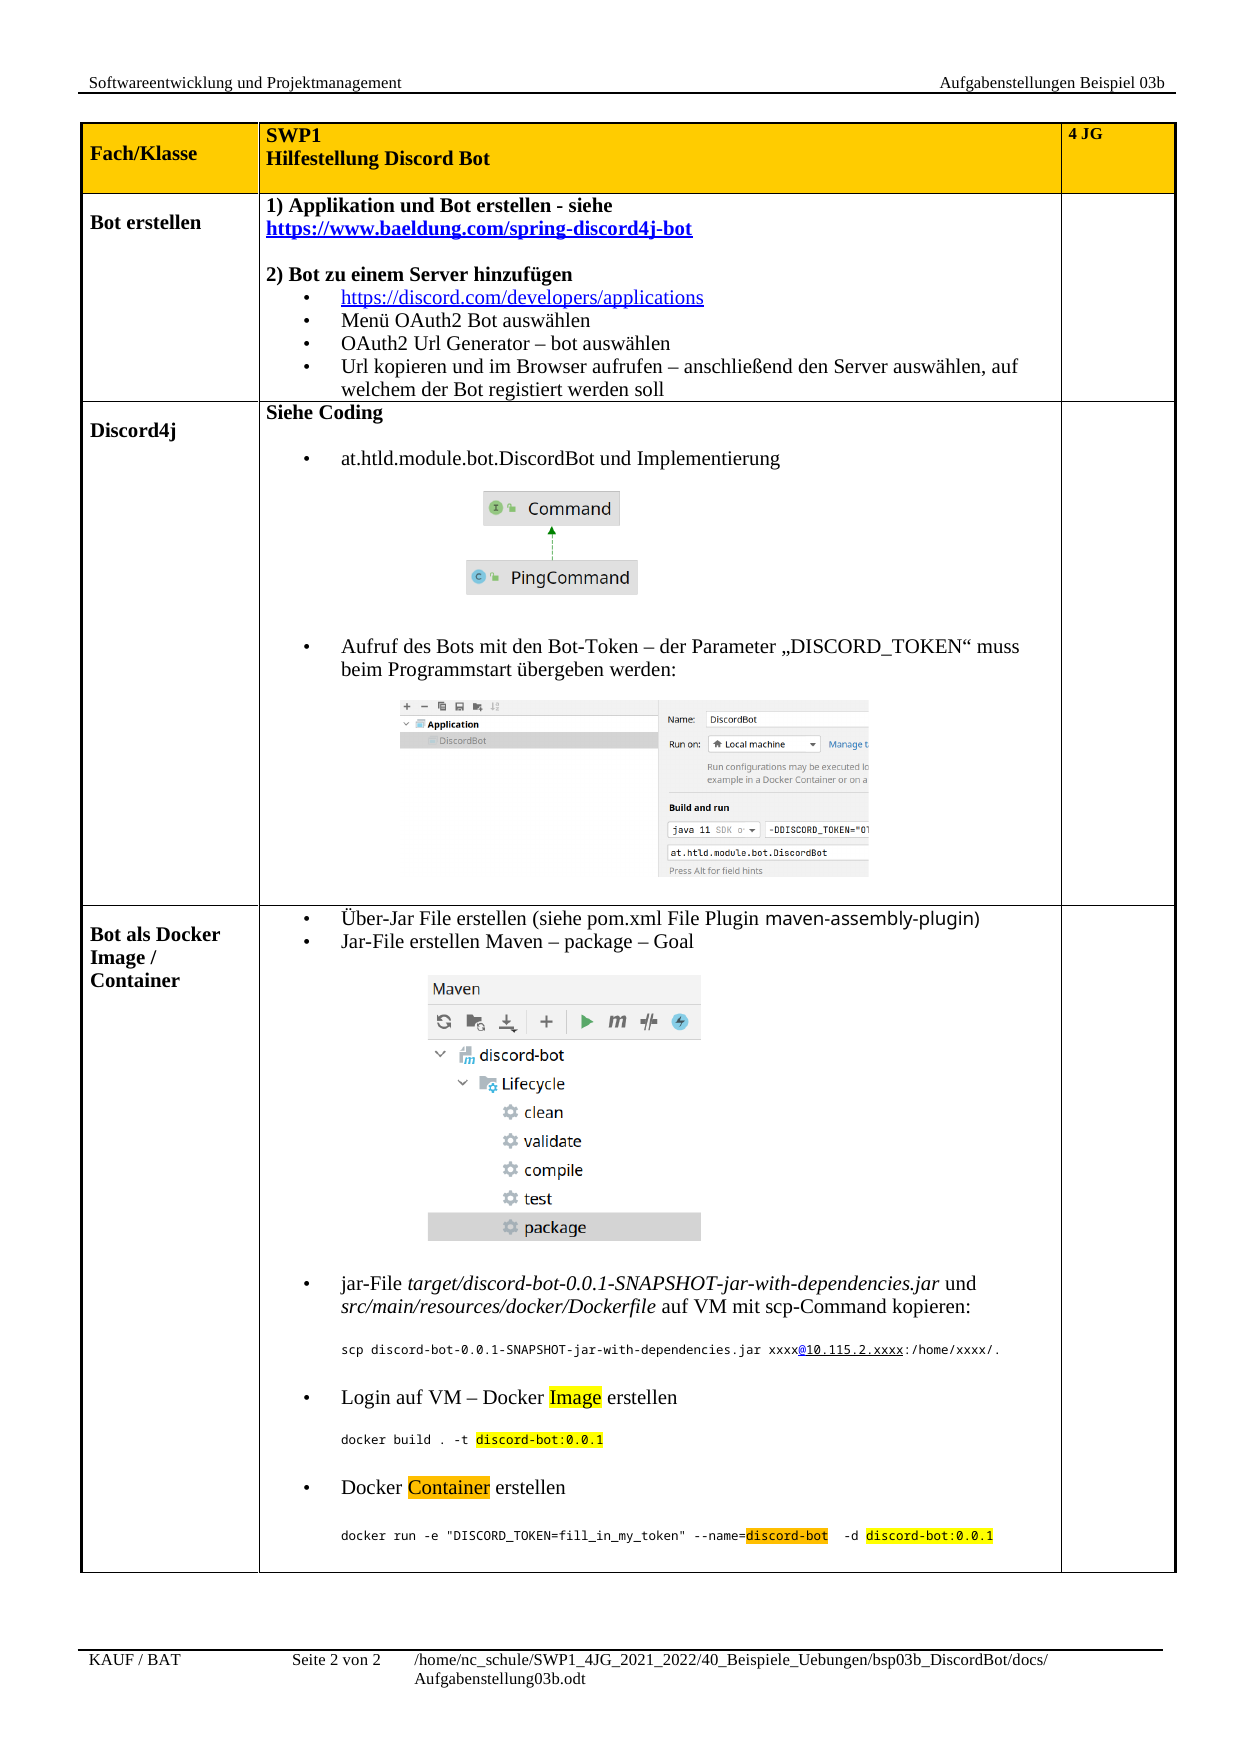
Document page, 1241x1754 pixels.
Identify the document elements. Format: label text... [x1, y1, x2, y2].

table_header SWP1 Hilfestellung Discord Bot [260, 124, 1061, 193]
table_cell Bot als Docker Image / Container [83, 906, 258, 1572]
table_cell 1) Applikation und Bot erstellen - siehe https://www.baeldung.com/spring-discord4j-bot 2) Bot zu einem Server hinzufügen https://discord.com/developers/applications Menü OAuth2 Bot auswählen OAuth2 Url Generator – bot auswählen Url kopieren und im Browser aufrufen – anschließend den Server auswählen, auf welchem der Bot registiert werden soll [260, 194, 1061, 401]
table_header 4 JG [1062, 124, 1174, 193]
table_cell Siehe Coding at.htld.module.bot.DiscordBot und Implementierung Aufruf des Bots mit den Bot-Token – der Parameter „DISCORD_TOKEN“ muss beim Programmstart übergeben werden: [260, 402, 1061, 473]
table_cell [1062, 194, 1174, 401]
table_header Fach/Klasse [83, 124, 258, 193]
table_cell [1062, 906, 1174, 1572]
picture [427, 975, 701, 1244]
picture [400, 700, 869, 877]
table_cell Discord4j [83, 402, 258, 905]
table_cell Siehe Coding at.htld.module.bot.DiscordBot und Implementierung Aufruf des Bots mit den Bot-Token – der Parameter „DISCORD_TOKEN“ muss beim Programmstart übergeben werden: [260, 474, 1061, 905]
picture [450, 473, 659, 612]
table_cell Über-Jar File erstellen (siehe pom.xml File Plugin maven-assembly-plugin) Jar-File erstellen Maven – package – Goal jar-File target/discord-bot-0.0.1-SNAPSHOT-jar-with-dependencies.jar und src/main/resources/docker/Dockerfile auf VM mit scp-Command kopieren: scp discord-bot-0.0.1-SNAPSHOT-jar-with-dependencies.jar xxxx@10.115.2.xxxx:/home/xxxx/. Login auf VM – Docker Image erstellen docker build . -t discord-bot:0.0.1 Docker Container erstellen docker run -e "DISCORD_TOKEN=fill_in_my_token" --name=discord-bot -d discord-bot:0.0.1 [260, 906, 1061, 1572]
table_cell [1062, 402, 1174, 905]
table_cell Bot erstellen [83, 194, 258, 401]
